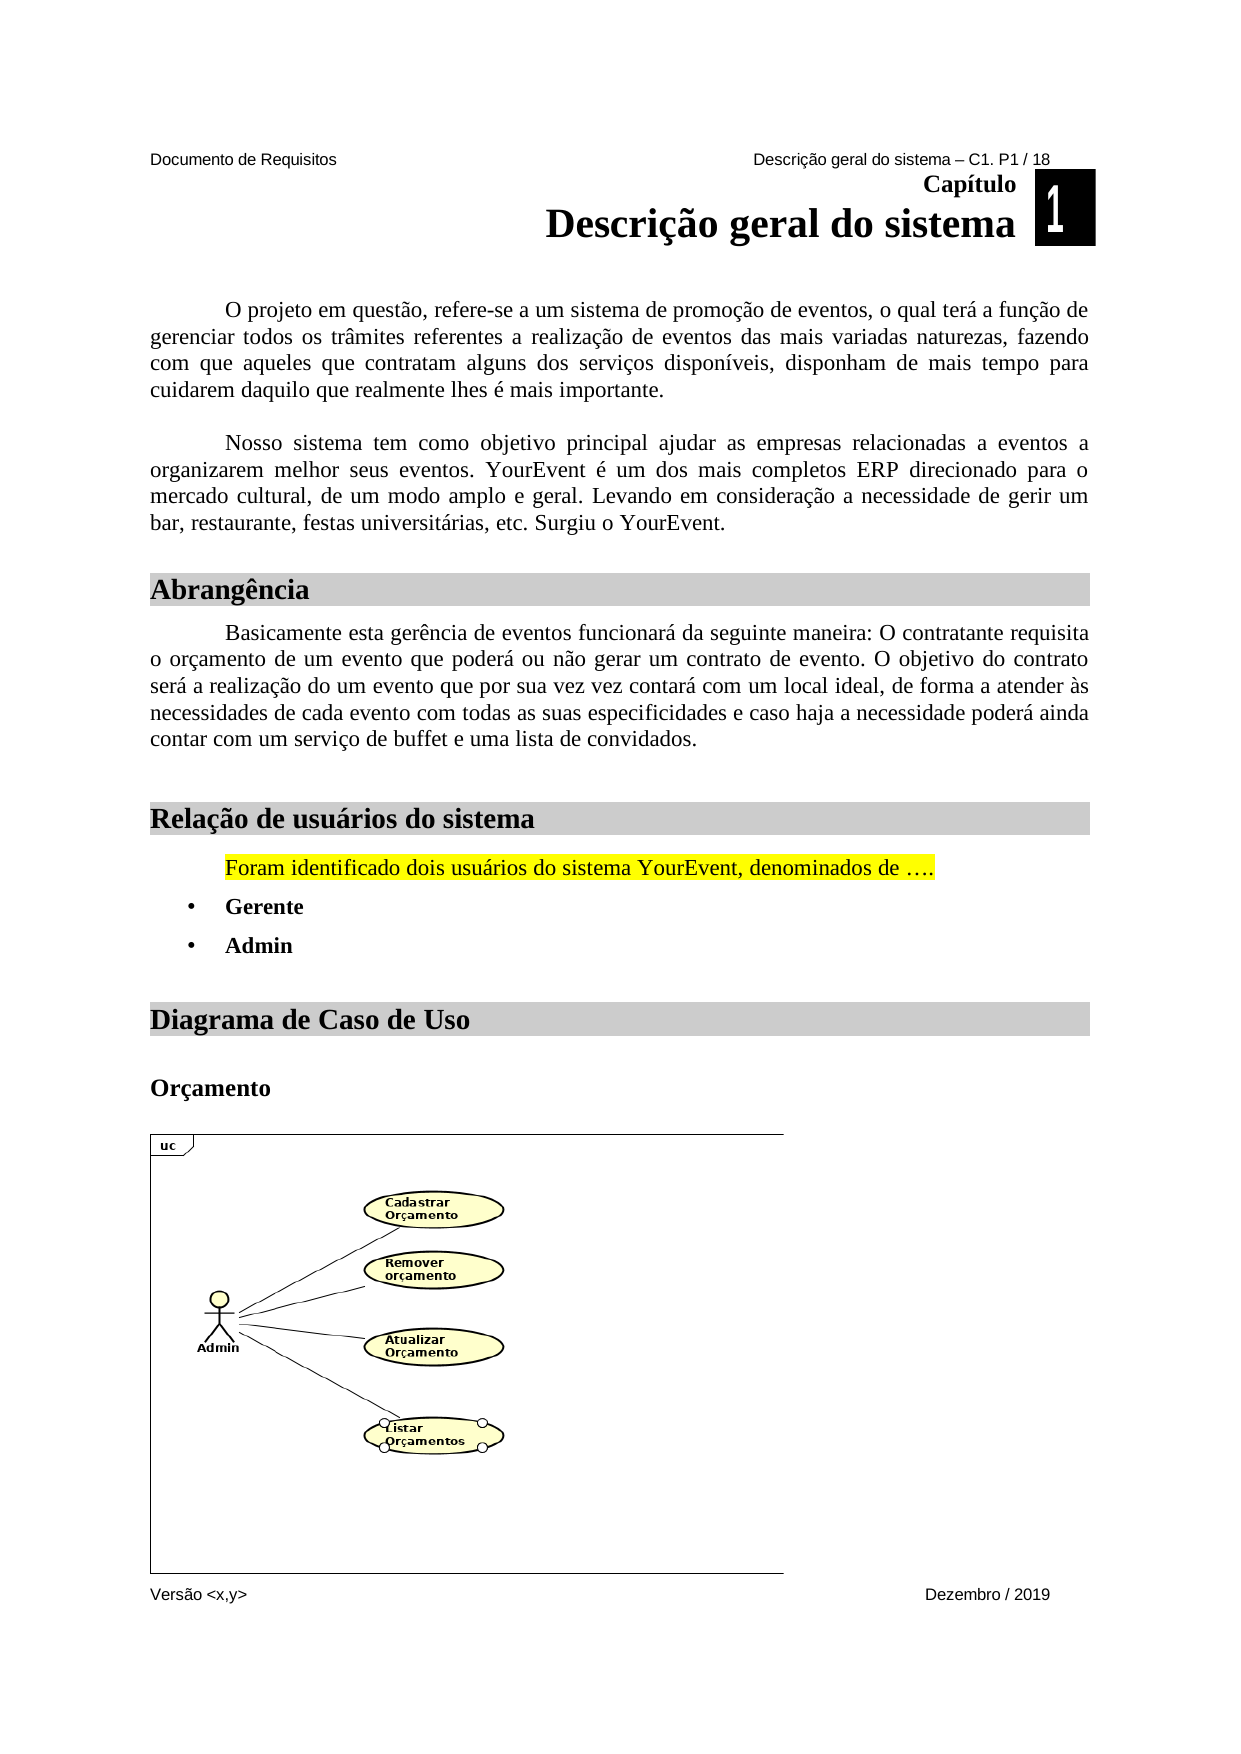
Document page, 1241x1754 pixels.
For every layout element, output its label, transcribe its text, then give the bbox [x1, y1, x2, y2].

list Admin [187, 932, 1090, 958]
subtitle Descrição geral do sistema [150, 198, 1035, 246]
subtitle Orçamento [150, 1073, 1090, 1102]
subtitle Diagrama de Caso de Uso [150, 1002, 1090, 1036]
subtitle Abrangência [150, 573, 1090, 606]
picture [149, 1131, 784, 1582]
list Gerente [187, 893, 1090, 919]
text Basicamente esta gerência de eventos funcionará da seguinte maneira: O contratante requisita o orçamento de um evento que poderá ou não gerar um contrato de evento. O objetivo do contrato será a realização do um evento que por sua vez vez contará com um local ideal, de forma a atender às necessidades de cada evento com todas as suas especificidades e caso haja a necessidade poderá ainda contar com um serviço de buffet e uma lista de convidados. [150, 619, 1090, 752]
text Capítulo [210, 169, 1035, 198]
text O projeto em questão, refere-se a um sistema de promoção de eventos, o qual terá a função de gerenciar todos os trâmites referentes a realização de eventos das mais variadas naturezas, fazendo com que aqueles que contratam alguns dos serviços disponíveis, disponham de mais tempo para cuidarem daquilo que realmente lhes é mais importante. [150, 296, 1090, 402]
subtitle Relação de usuários do sistema [150, 802, 1090, 835]
text Foram identificado dois usuários do sistema YourEvent, denominados de …. [150, 854, 1090, 880]
text Nosso sistema tem como objetivo principal ajudar as empresas relacionadas a eventos a organizarem melhor seus eventos. YourEvent é um dos mais completos ERP direcionado para o mercado cultural, de um modo amplo e geral. Levando em consideração a necessidade de gerir um bar, restaurante, festas universitárias, etc. Surgiu o YourEvent. [150, 429, 1090, 535]
